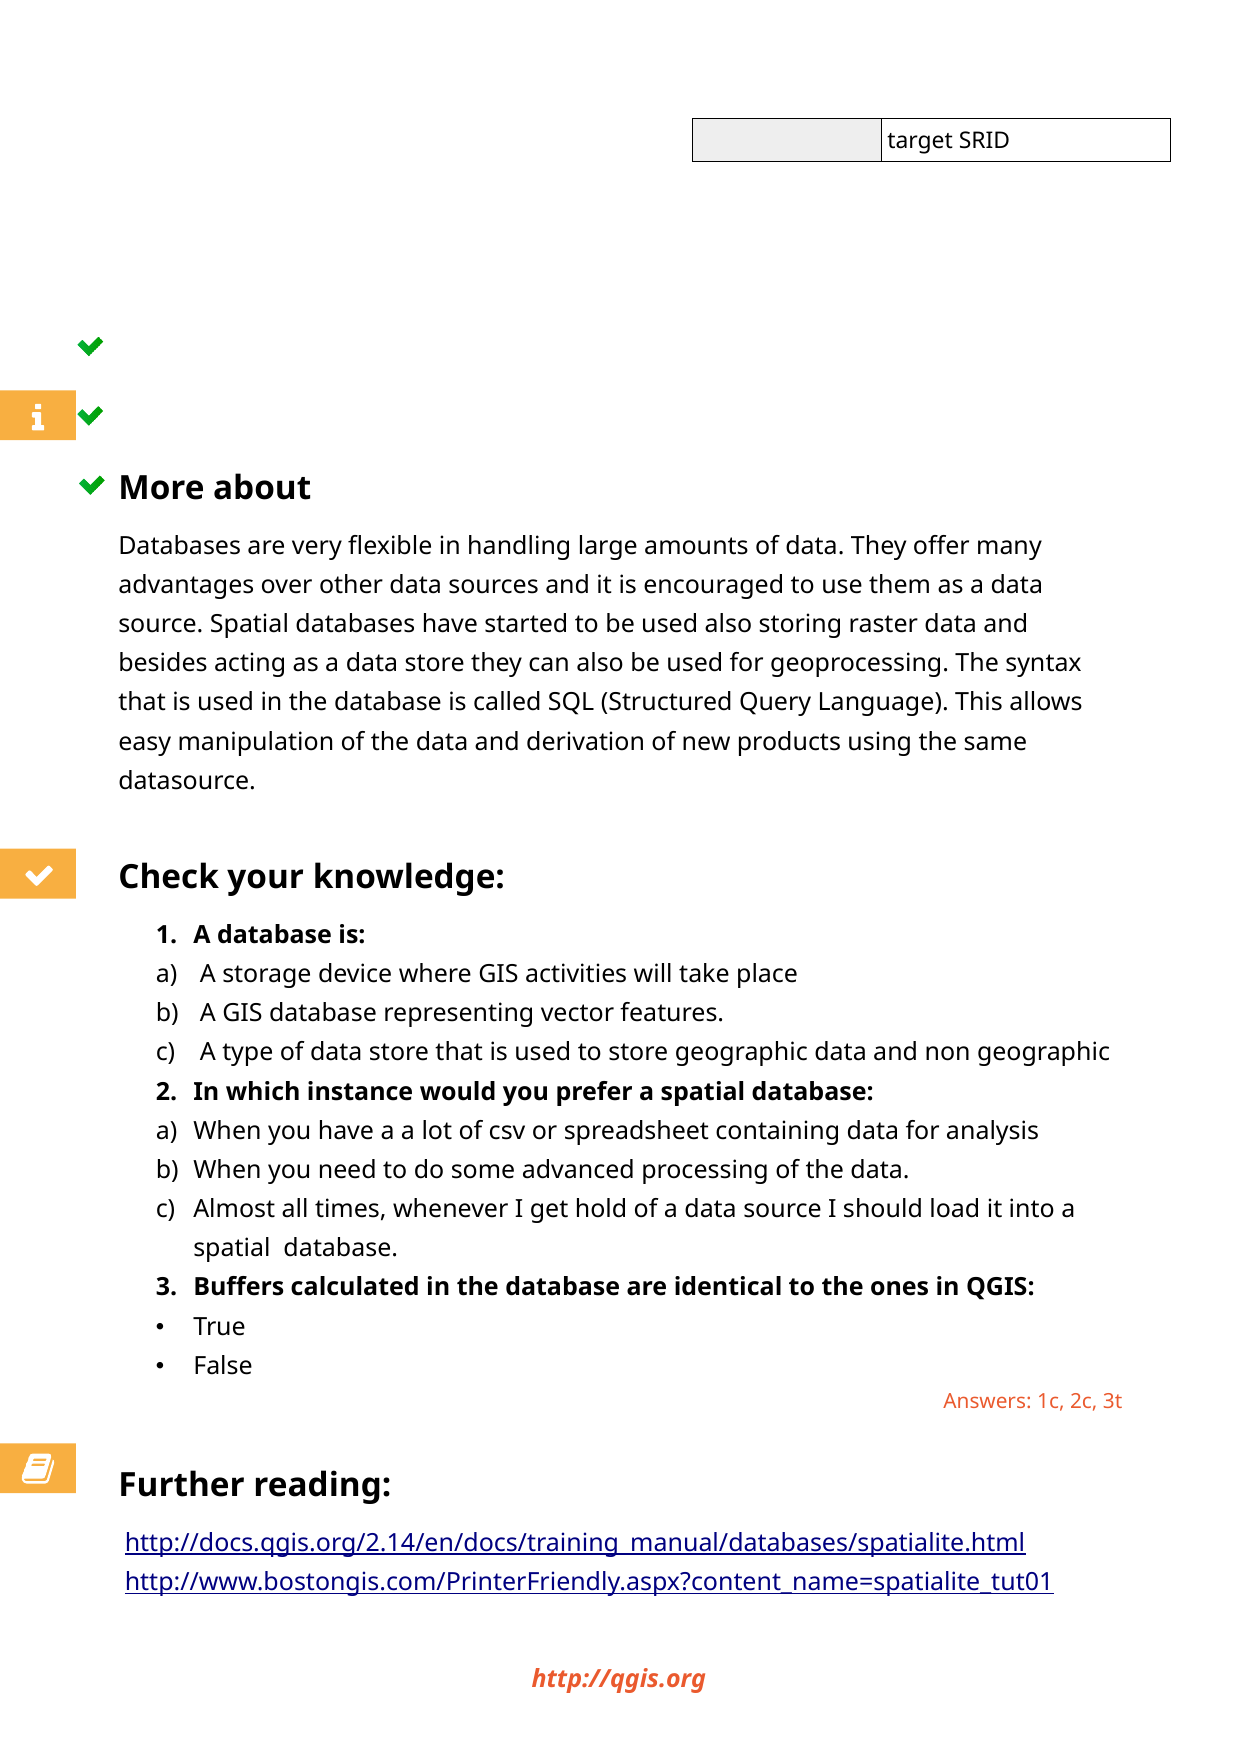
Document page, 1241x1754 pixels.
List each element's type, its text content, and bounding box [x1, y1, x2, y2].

list False [156, 1347, 1122, 1381]
list A GIS database representing vector features. [156, 995, 1122, 1029]
text http://docs.qgis.org/2.14/en/docs/training_manual/databases/spatialite.html [118, 1525, 1122, 1559]
list A type of data store that is used to store geographic data and non geographic [156, 1034, 1122, 1068]
subtitle More about [118, 411, 1122, 509]
table_cell target SRID [882, 119, 1170, 161]
text Databases are very flexible in handling large amounts of data. They offer many advantages over other data sources and it is encouraged to use them as a data source. Spatial databases have started to be used also storing raster data and besides acting as a data store they can also be used for geoprocessing. The syntax that is used in the database is called SQL (Structured Query Language). This allows easy manipulation of the data and derivation of new products using the same datasource. [118, 527, 1122, 796]
text Answers: 1c, 2c, 3t [118, 1386, 1122, 1415]
table_cell [693, 119, 881, 161]
list When you have a a lot of csv or spreadsheet containing data for analysis [156, 1112, 1122, 1146]
list True [156, 1308, 1122, 1342]
list A storage device where GIS activities will take place [156, 956, 1122, 990]
subtitle Check your knowledge: [118, 852, 1122, 898]
list In which instance would you prefer a spatial database: [156, 1073, 1122, 1107]
list Buffers calculated in the database are identical to the ones in QGIS: [156, 1269, 1122, 1303]
subtitle Further reading: [118, 1461, 1122, 1506]
text http://www.bostongis.com/PrinterFriendly.aspx?content_name=spatialite_tut01 [118, 1564, 1122, 1598]
list A database is: [156, 916, 1122, 951]
list Almost all times, whenever I get hold of a data source I should load it into a spatial database. [156, 1191, 1122, 1264]
list When you need to do some advanced processing of the data. [156, 1151, 1122, 1186]
